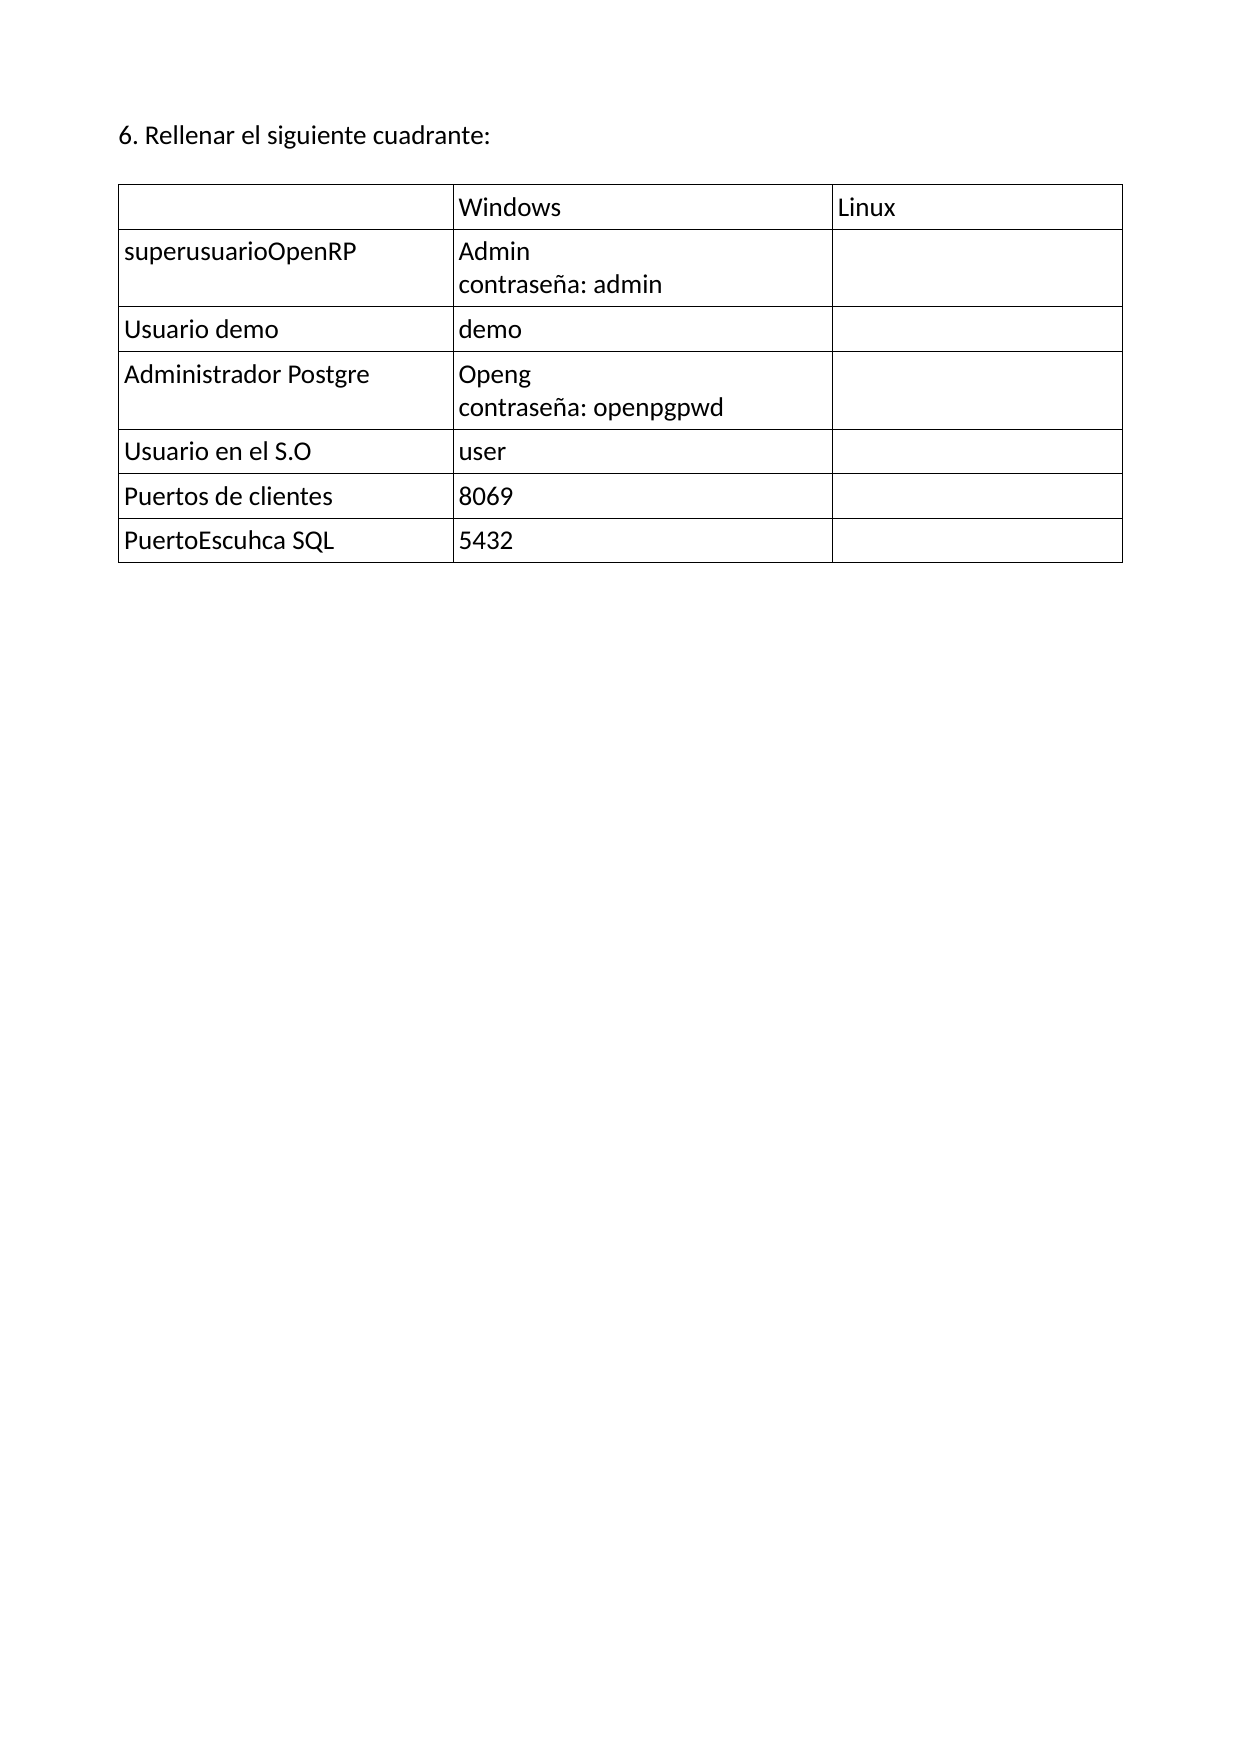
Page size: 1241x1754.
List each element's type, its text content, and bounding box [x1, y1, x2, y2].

table_cell [833, 230, 1122, 306]
table_cell Puertos de clientes [119, 474, 453, 518]
table_header Windows [454, 185, 832, 229]
table_cell [833, 519, 1122, 562]
table_header Linux [833, 185, 1122, 229]
table_cell 8069 [454, 474, 832, 518]
table_cell Usuario demo [119, 307, 453, 351]
table_cell superusuarioOpenRP [119, 230, 453, 306]
table_cell Admin contraseña: admin [454, 230, 832, 306]
table_cell Administrador Postgre [119, 352, 453, 428]
table_cell [833, 430, 1122, 473]
text 6. Rellenar el siguiente cuadrante: [118, 118, 1122, 151]
table_cell demo [454, 307, 832, 351]
table_cell [833, 474, 1122, 518]
table_cell 5432 [454, 519, 832, 562]
table_cell Usuario en el S.O [119, 430, 453, 473]
table_cell user [454, 430, 832, 473]
table_cell [833, 307, 1122, 351]
table_cell PuertoEscuhca SQL [119, 519, 453, 562]
table_cell [833, 352, 1122, 428]
table_cell Openg contraseña: openpgpwd [454, 352, 832, 428]
table_header [119, 185, 453, 229]
